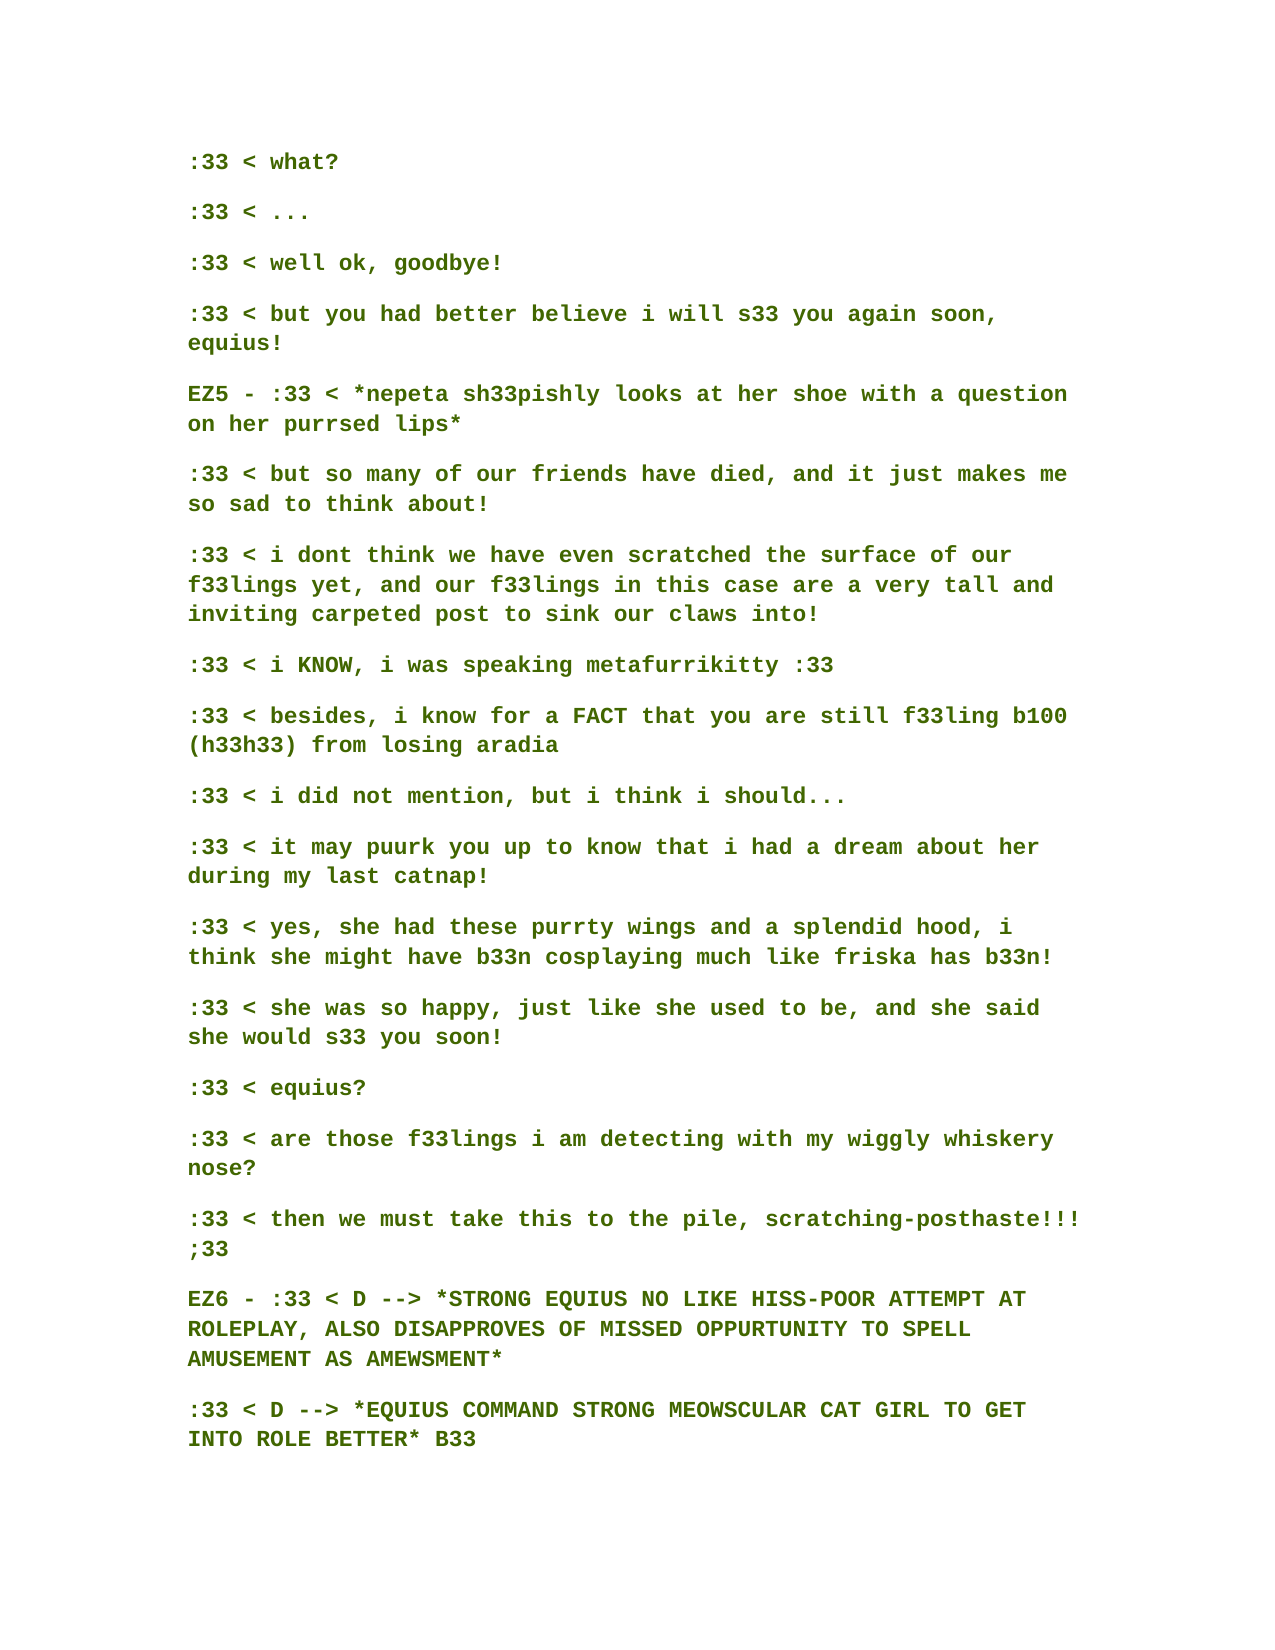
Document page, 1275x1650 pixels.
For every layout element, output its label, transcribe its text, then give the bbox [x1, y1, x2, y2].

text :33 < it may puurk you up to know that i had a dream about her during my last catnap! [187, 835, 1087, 891]
text :33 < but so many of our friends have died, and it just makes me so sad to think about! [187, 463, 1087, 518]
text :33 < well ok, goodbye! [187, 251, 1087, 277]
text :33 < i KNOW, i was speaking metafurrikitty :33 [187, 653, 1087, 679]
text :33 < ... [187, 201, 1087, 227]
text EZ6 - :33 < D --> *STRONG EQUIUS NO LIKE HISS-POOR ATTEMPT AT ROLEPLAY, ALSO DISAPPROVES OF MISSED OPPURTUNITY TO SPELL AMUSEMENT AS AMEWSMENT* [187, 1288, 1087, 1373]
text :33 < yes, she had these purrty wings and a splendid hood, i think she might have b33n cosplaying much like friska has b33n! [187, 915, 1087, 971]
text :33 < then we must take this to the pile, scratching-posthaste!!! ;33 [187, 1207, 1087, 1263]
text :33 < equius? [187, 1076, 1087, 1102]
text :33 < i did not mention, but i think i should... [187, 784, 1087, 810]
text EZ5 - :33 < *nepeta sh33pishly looks at her shoe with a question on her purrsed lips* [187, 382, 1087, 438]
text :33 < she was so happy, just like she used to be, and she said she would s33 you soon! [187, 996, 1087, 1052]
text :33 < are those f33lings i am detecting with my wiggly whiskery nose? [187, 1127, 1087, 1183]
text :33 < what? [187, 150, 1087, 176]
text :33 < besides, i know for a FACT that you are still f33ling b100 (h33h33) from losing aradia [187, 704, 1087, 760]
text :33 < i dont think we have even scratched the surface of our f33lings yet, and our f33lings in this case are a very tall and inviting carpeted post to sink our claws into! [187, 543, 1087, 629]
text :33 < but you had better believe i will s33 you again soon, equius! [187, 302, 1087, 358]
text :33 < D --> *EQUIUS COMMAND STRONG MEOWSCULAR CAT GIRL TO GET INTO ROLE BETTER* B33 [187, 1398, 1087, 1454]
